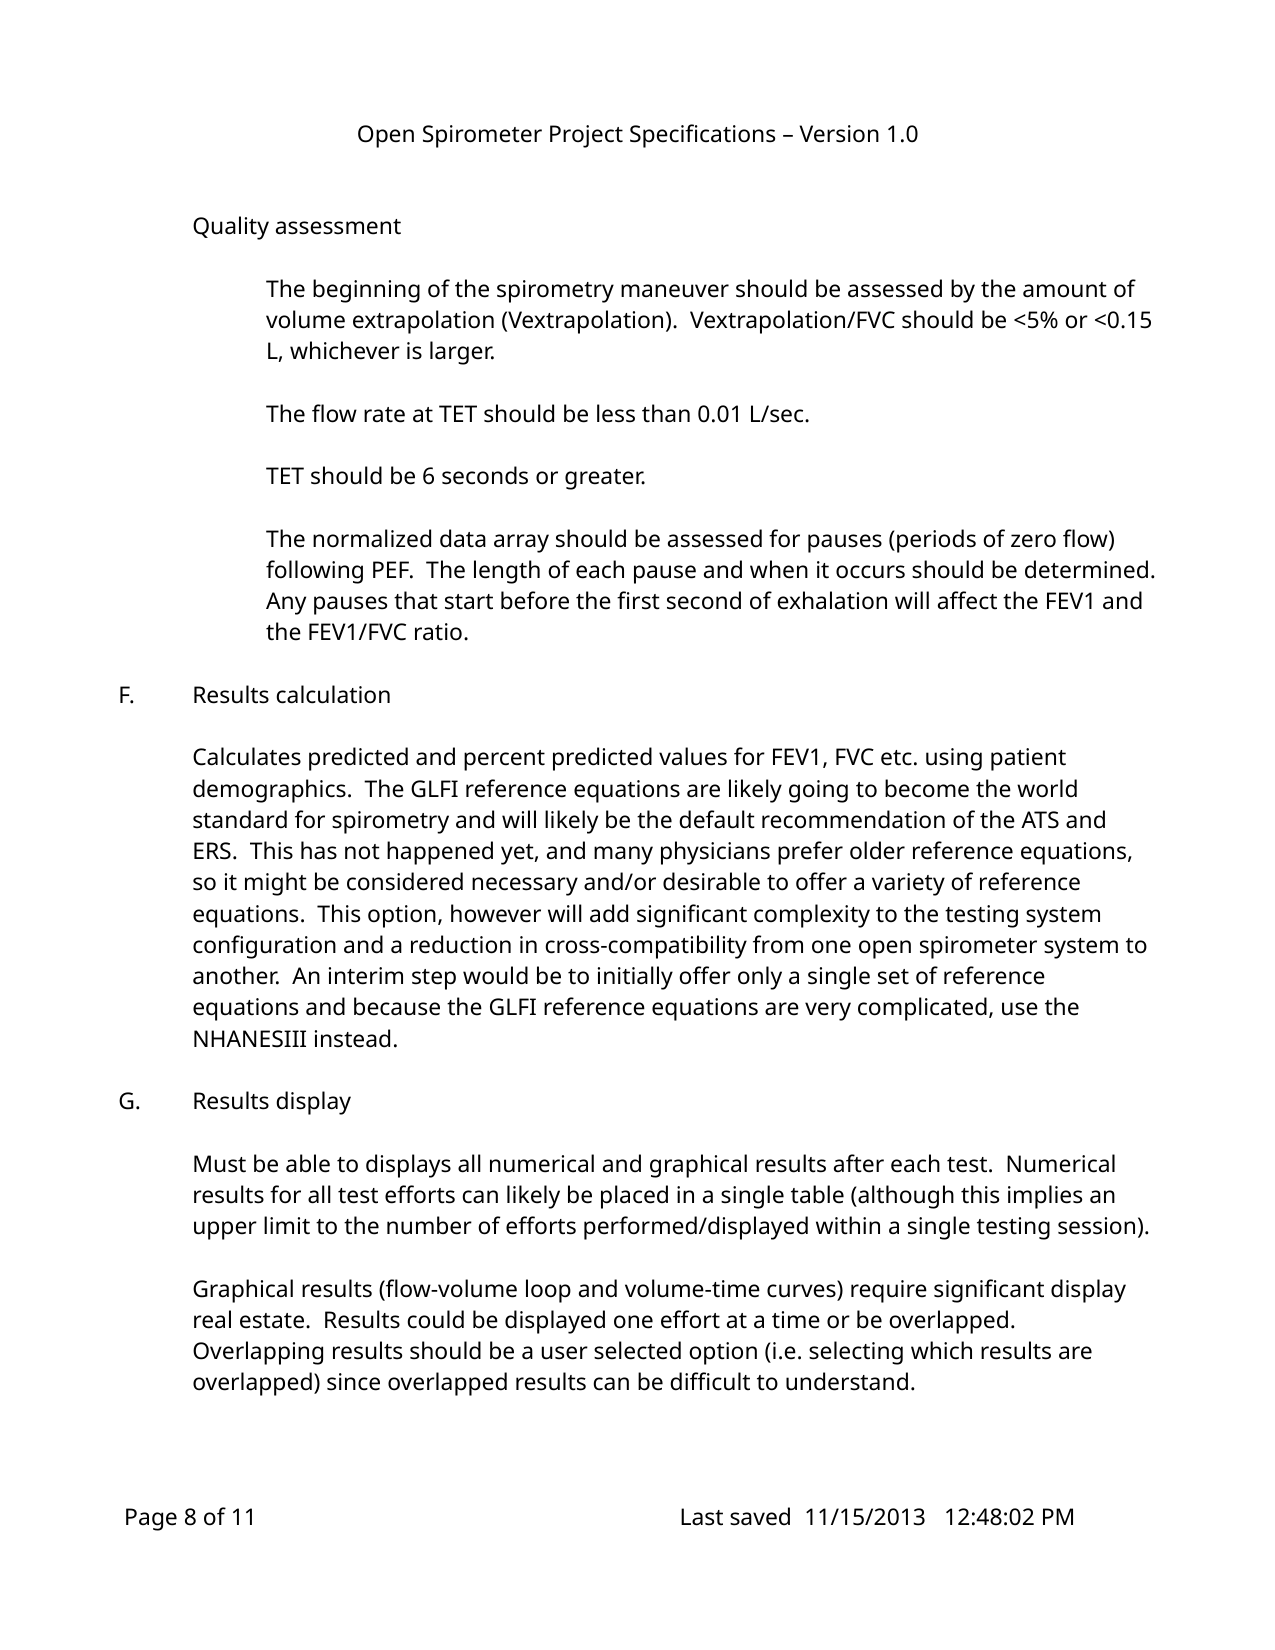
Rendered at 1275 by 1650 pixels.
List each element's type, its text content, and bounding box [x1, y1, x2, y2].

text G. Results display [118, 1085, 1157, 1116]
text The beginning of the spirometry maneuver should be assessed by the amount of volume extrapolation (Vextrapolation). Vextrapolation/FVC should be <5% or <0.15 L, whichever is larger. [266, 273, 1157, 366]
text Quality assessment [192, 210, 1157, 241]
text F. Results calculation [118, 679, 1157, 710]
text The normalized data array should be assessed for pauses (periods of zero flow) following PEF. The length of each pause and when it occurs should be determined. Any pauses that start before the first second of exhalation will affect the FEV1 and the FEV1/FVC ratio. [266, 523, 1157, 648]
text Graphical results (flow-volume loop and volume-time curves) require significant display real estate. Results could be displayed one effort at a time or be overlapped. Overlapping results should be a user selected option (i.e. selecting which results are overlapped) since overlapped results can be difficult to understand. [192, 1273, 1157, 1398]
text Calculates predicted and percent predicted values for FEV1, FVC etc. using patient demographics. The GLFI reference equations are likely going to become the world standard for spirometry and will likely be the default recommendation of the ATS and ERS. This has not happened yet, and many physicians prefer older reference equations, so it might be considered necessary and/or desirable to offer a variety of reference equations. This option, however will add significant complexity to the testing system configuration and a reduction in cross-compatibility from one open spirometer system to another. An interim step would be to initially offer only a single set of reference equations and because the GLFI reference equations are very complicated, use the NHANESIII instead. [192, 741, 1157, 1054]
text The flow rate at TET should be less than 0.01 L/sec. [266, 398, 1157, 429]
text Must be able to displays all numerical and graphical results after each test. Numerical results for all test efforts can likely be placed in a single table (although this implies an upper limit to the number of efforts performed/displayed within a single testing session). [192, 1148, 1157, 1241]
text TET should be 6 seconds or greater. [266, 460, 1157, 491]
